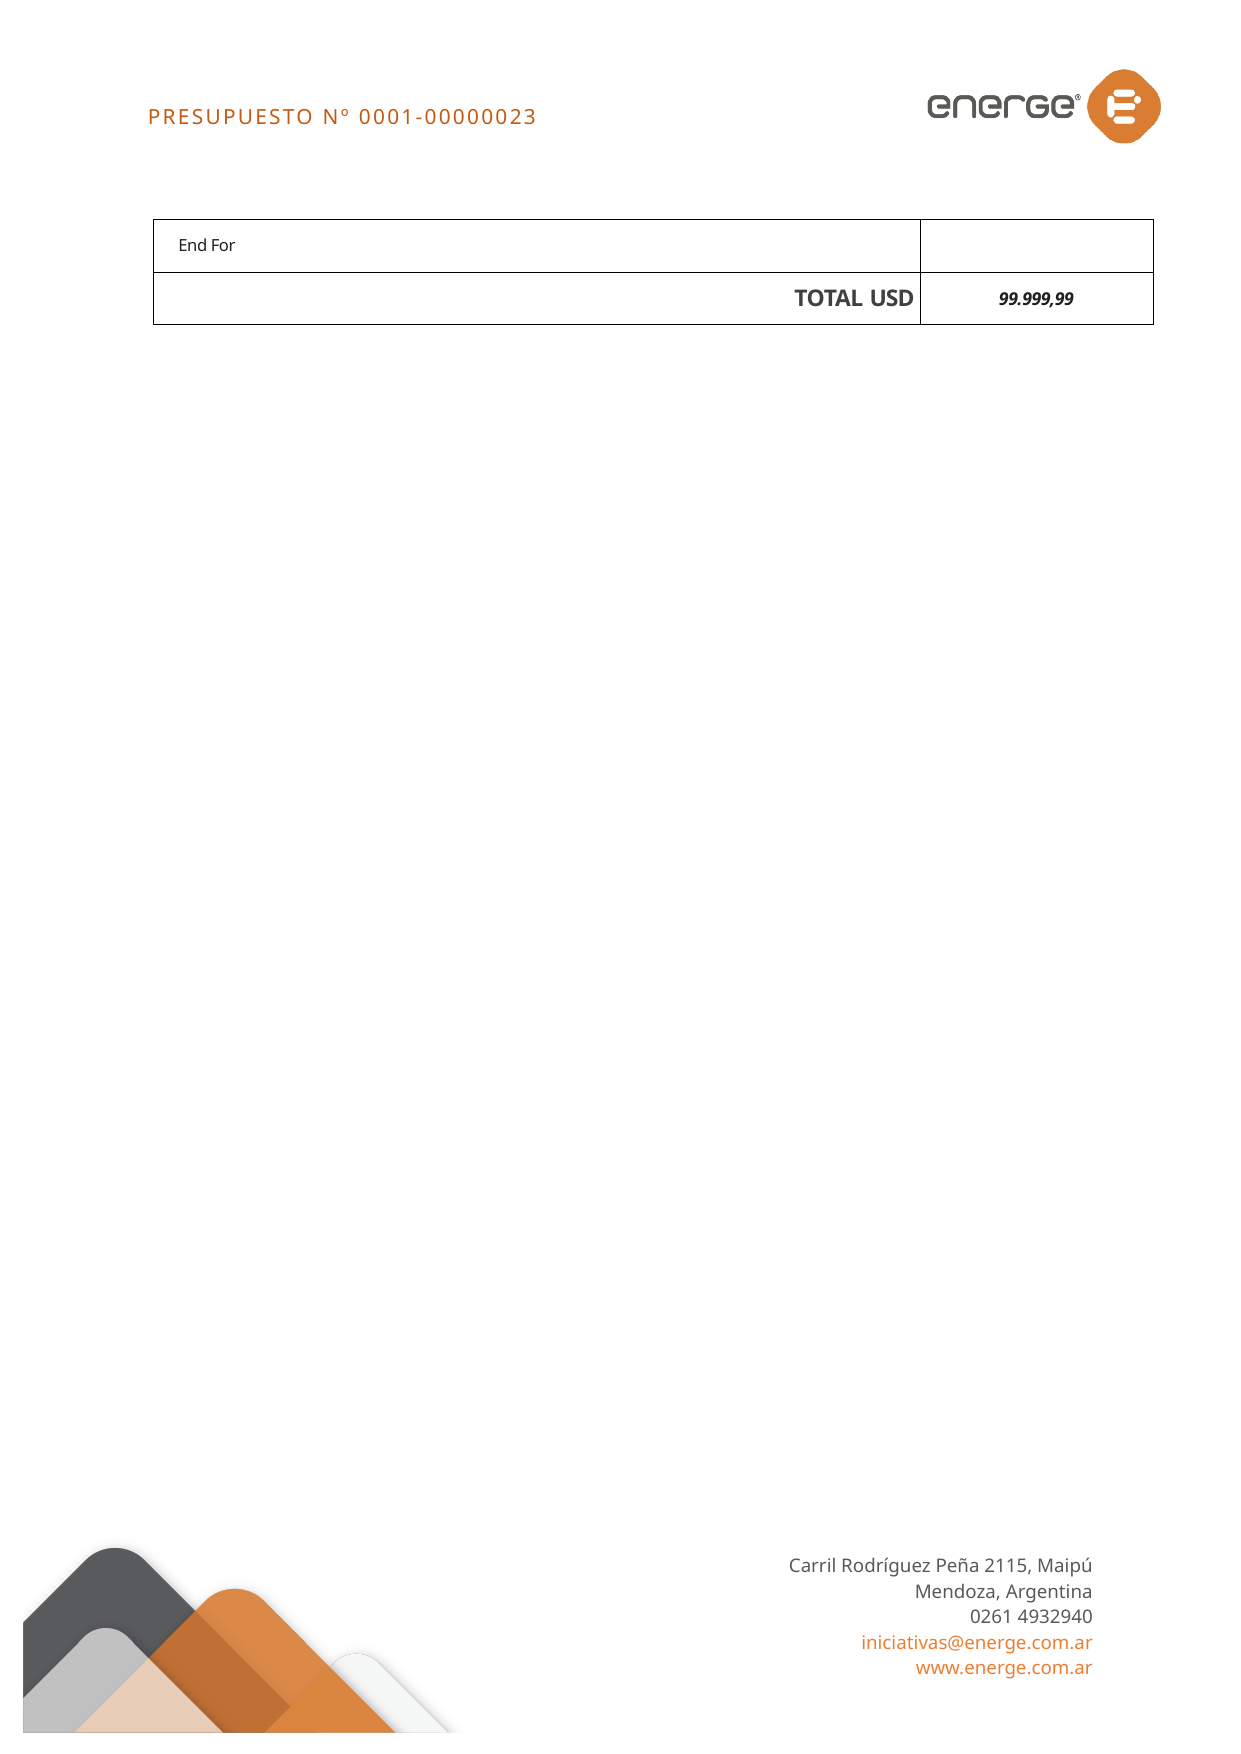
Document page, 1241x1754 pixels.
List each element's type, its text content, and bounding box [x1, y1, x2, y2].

table_cell [921, 220, 1153, 272]
table_cell 99.999,99 [921, 273, 1153, 324]
picture [0, 1531, 480, 1754]
table_cell TOTAL USD [154, 273, 920, 324]
table_cell End For [154, 220, 920, 272]
